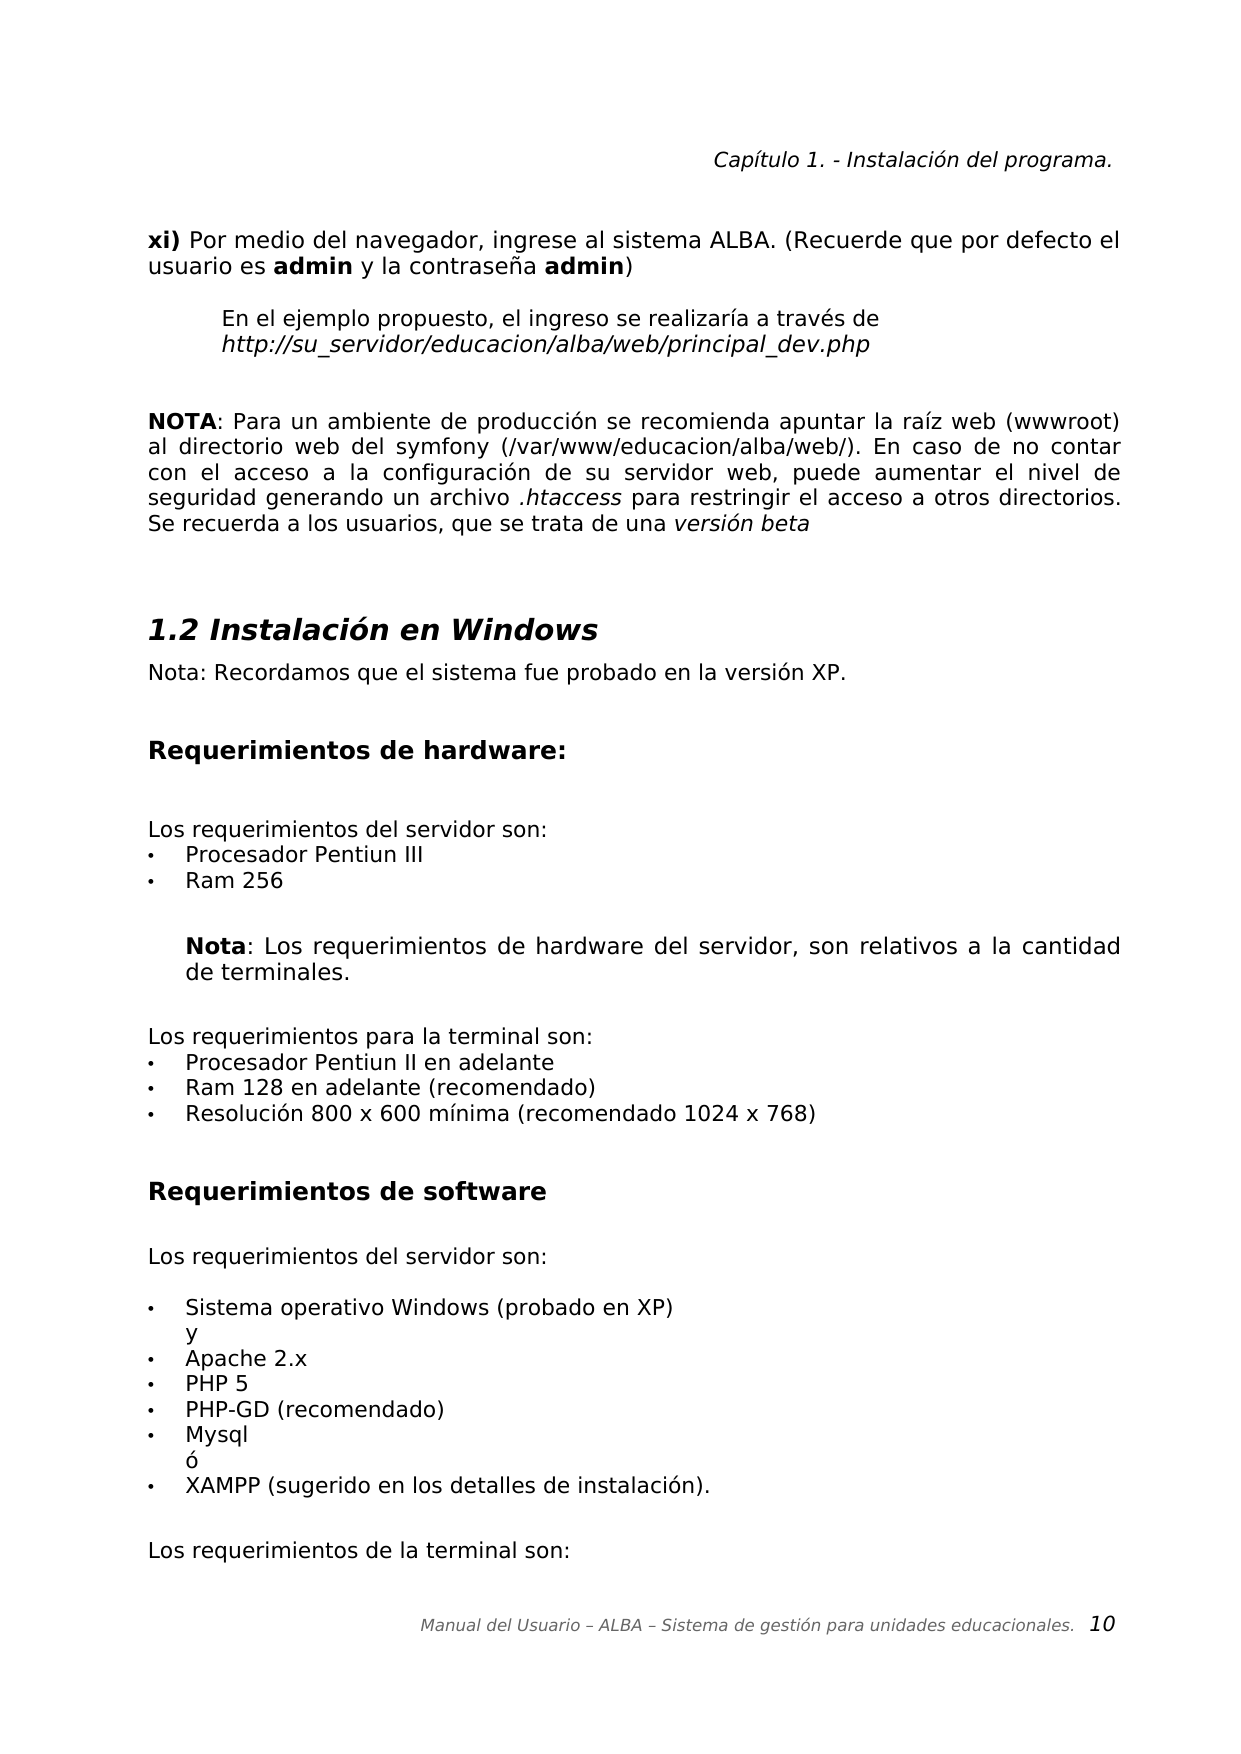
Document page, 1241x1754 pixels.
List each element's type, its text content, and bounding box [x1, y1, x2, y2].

list XAMPP (sugerido en los detalles de instalación). [148, 1474, 1122, 1499]
list Procesador Pentiun III [148, 843, 1122, 868]
subtitle 1.2 Instalación en Windows [148, 614, 1122, 648]
list Mysql [148, 1423, 1122, 1448]
list PHP-GD (recomendado) [148, 1397, 1122, 1423]
text xi) Por medio del navegador, ingrese al sistema ALBA. (Recuerde que por defecto el usuario es admin y la contraseña admin) [148, 227, 1122, 280]
list ó [148, 1448, 1122, 1474]
list Apache 2.x [148, 1346, 1122, 1372]
text Los requerimientos del servidor son: [148, 817, 1122, 843]
list Resolución 800 x 600 mínima (recomendado 1024 x 768) [148, 1101, 1122, 1126]
list PHP 5 [148, 1372, 1122, 1397]
text En el ejemplo propuesto, el ingreso se realizaría a través de [148, 306, 1122, 331]
text Los requerimientos del servidor son: [148, 1244, 1122, 1269]
text Nota: Recordamos que el sistema fue probado en la versión XP. [148, 660, 1122, 686]
text Los requerimientos para la terminal son: [148, 1024, 1122, 1050]
list Ram 256 [148, 868, 1122, 894]
list y [148, 1321, 1122, 1346]
list Procesador Pentiun II en adelante [148, 1050, 1122, 1075]
subtitle Requerimientos de hardware: [148, 736, 1122, 765]
list Sistema operativo Windows (probado en XP) [148, 1295, 1122, 1321]
list Nota: Los requerimientos de hardware del servidor, son relativos a la cantidad de terminales. [148, 933, 1122, 986]
text NOTA: Para un ambiente de producción se recomienda apuntar la raíz web (wwwroot) al directorio web del symfony (/var/www/educacion/alba/web/). En caso de no contar con el acceso a la configuración de su servidor web, puede aumentar el nivel de seguridad generando un archivo .htaccess para restringir el acceso a otros directorios. Se recuerda a los usuarios, que se trata de una versión beta [148, 409, 1122, 537]
text Los requerimientos de la terminal son: [148, 1538, 1122, 1564]
list Ram 128 en adelante (recomendado) [148, 1075, 1122, 1101]
text http://su_servidor/educacion/alba/web/principal_dev.php [148, 331, 1122, 358]
subtitle Requerimientos de software [148, 1177, 1122, 1206]
